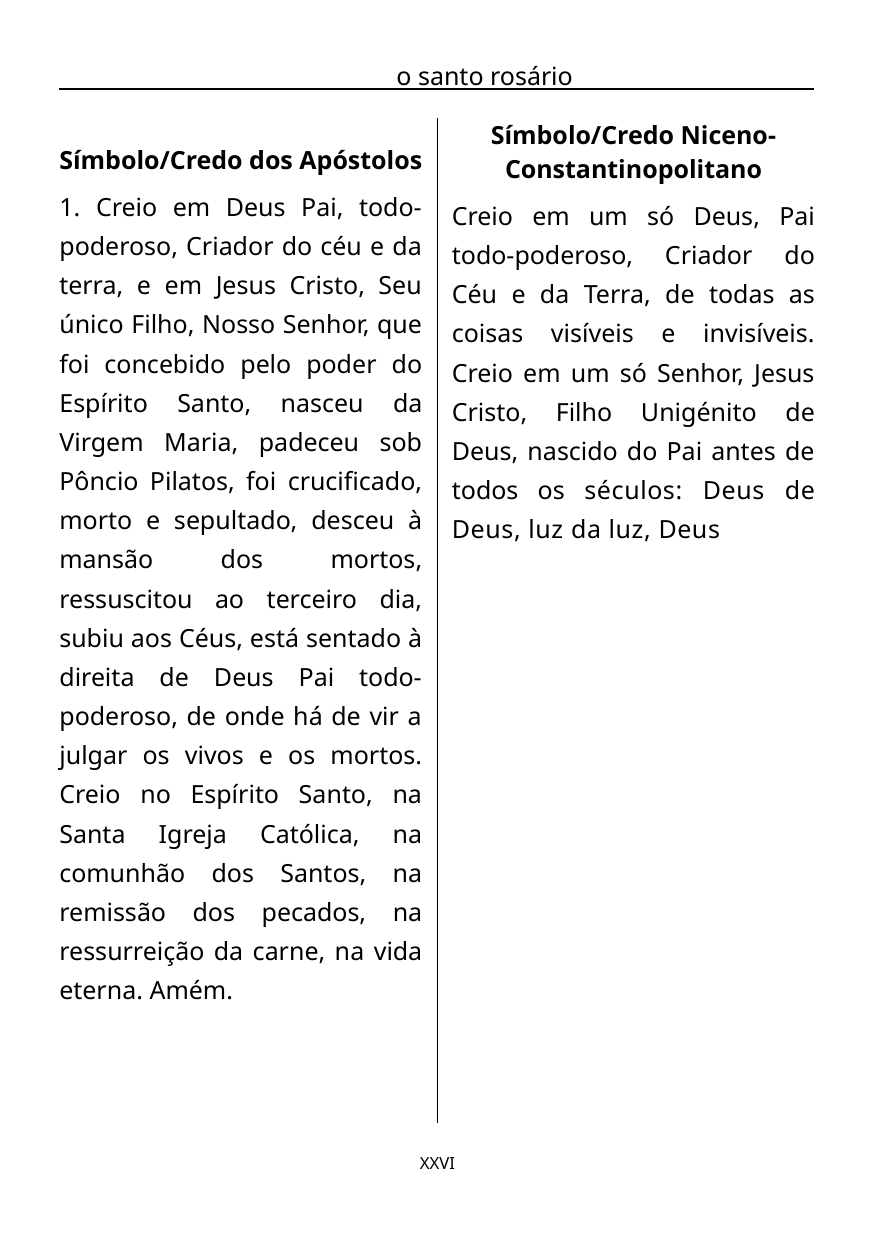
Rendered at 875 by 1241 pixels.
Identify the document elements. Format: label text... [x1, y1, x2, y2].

text Símbolo/Credo dos Apóstolos [59, 143, 422, 177]
text Símbolo/Credo Niceno-Constantinopolitano [452, 118, 815, 186]
text Creio em um só Deus, Pai todo-poderoso, Criador do Céu e da Terra, de todas as coisas visíveis e invisíveis. Creio em um só Senhor, Jesus Cristo, Filho Unigénito de Deus, nascido do Pai antes de todos os séculos: Deus de Deus, luz da luz, Deus [452, 199, 815, 546]
text 1. Creio em Deus Pai, todo-poderoso, Criador do céu e da terra, e em Jesus Cristo, Seu único Filho, Nosso Senhor, que foi concebido pelo poder do Espírito Santo, nasceu da Virgem Maria, padeceu sob Pôncio Pilatos, foi crucificado, morto e sepultado, desceu à mansão dos mortos, ressuscitou ao terceiro dia, subiu aos Céus, está sentado à direita de Deus Pai todo-poderoso, de onde há de vir a julgar os vivos e os mortos. Creio no Espírito Santo, na Santa Igreja Católica, na comunhão dos Santos, na remissão dos pecados, na ressurreição da carne, na vida eterna. Amém. [59, 189, 422, 1007]
